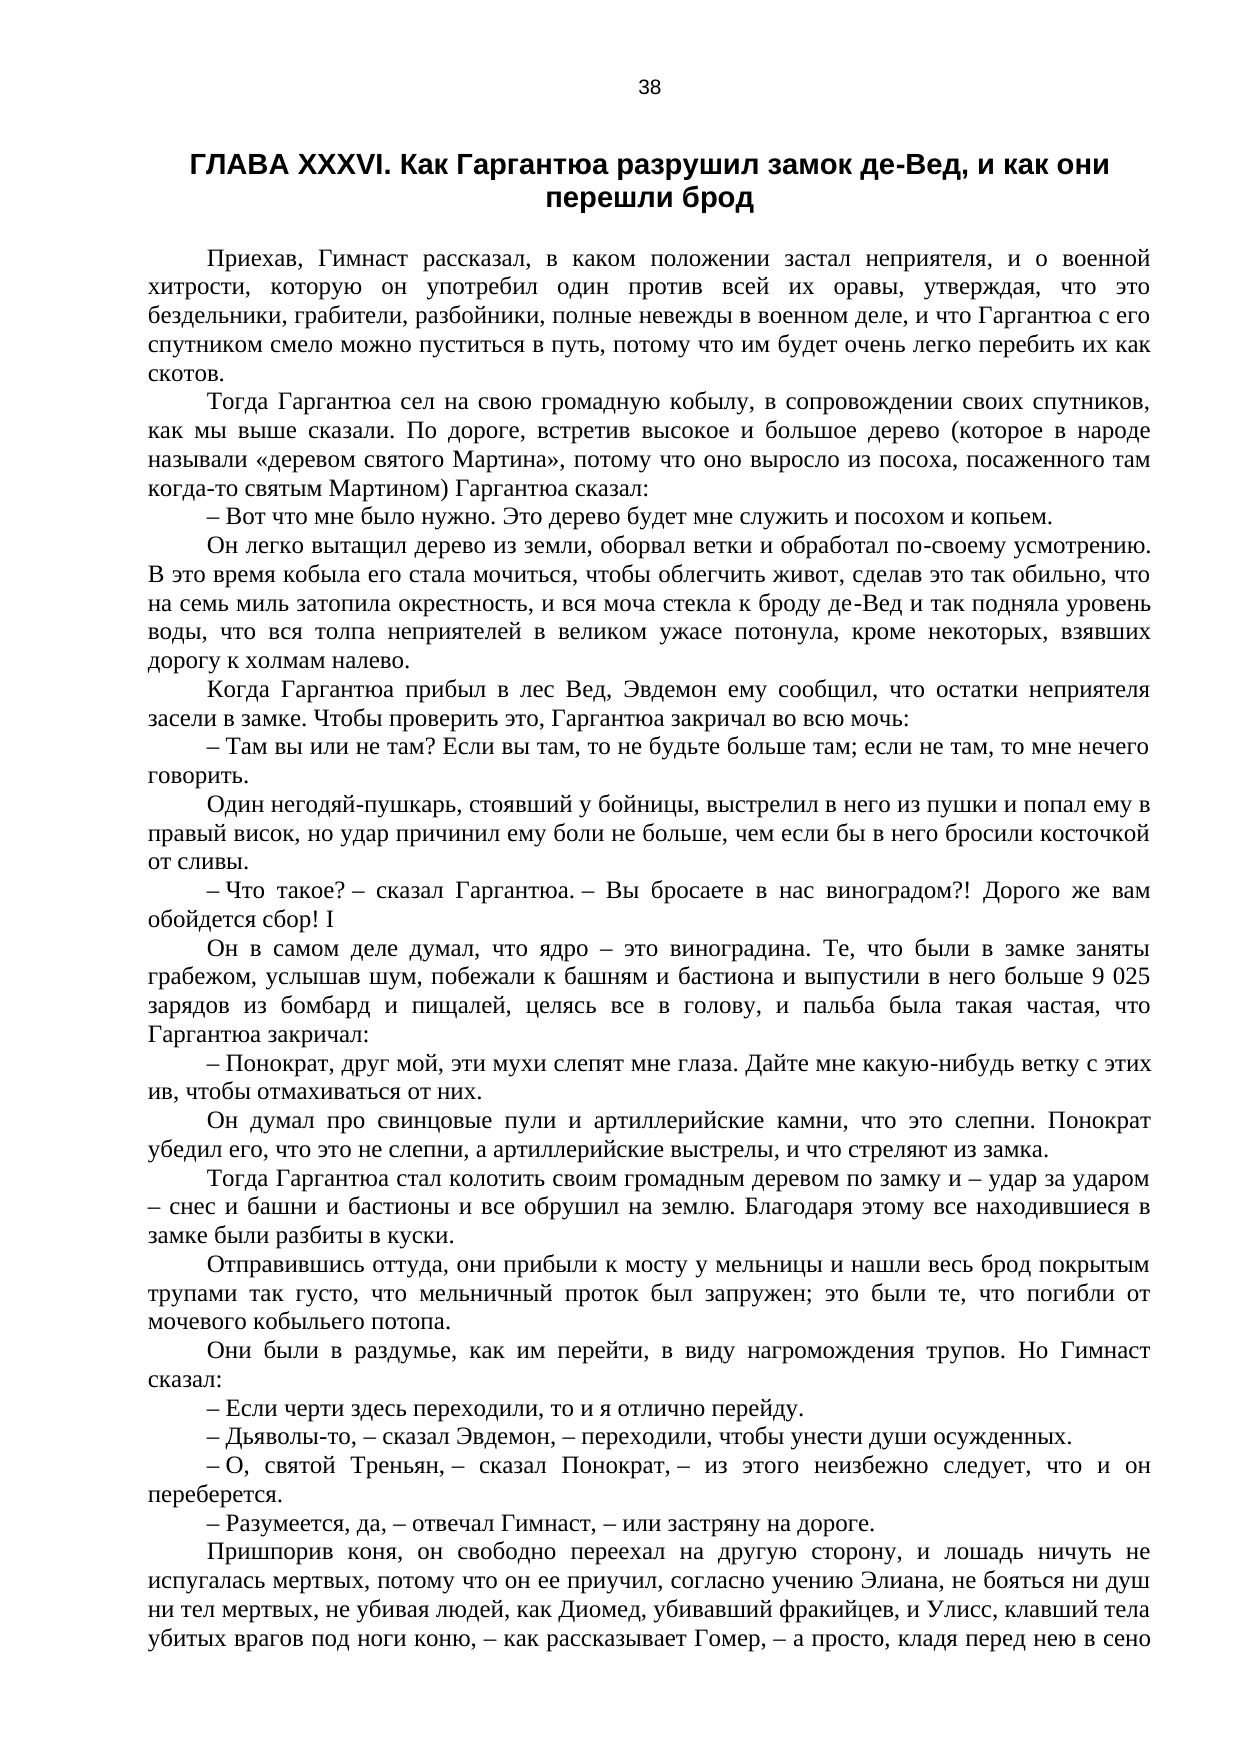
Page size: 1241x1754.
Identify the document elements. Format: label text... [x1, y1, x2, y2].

text Он легко вытащил дерево из земли, оборвал ветки и обработал по‑своему усмотрению. В это время кобыла его стала мочиться, чтобы облегчить живот, сделав это так обильно, что на семь миль затопила окрестность, и вся моча стекла к броду де‑Вед и так подняла уровень воды, что вся толпа неприятелей в великом ужасе потонула, кроме некоторых, взявших дорогу к холмам налево. [148, 530, 1152, 674]
text Приехав, Гимнаст рассказал, в каком положении застал неприятеля, и о военной хитрости, которую он употребил один против всей их оравы, утверждая, что это бездельники, грабители, разбойники, полные невежды в военном деле, и что Гаргантюа с его спутником смело можно пуститься в путь, потому что им будет очень легко перебить их как скотов. [148, 243, 1152, 386]
text Тогда Гаргантюа стал колотить своим громадным деревом по замку и – удар за ударом – снес и башни и бастионы и все обрушил на землю. Благодаря этому все находившиеся в замке были разбиты в куски. [148, 1163, 1152, 1249]
text Он думал про свинцовые пули и артиллерийские камни, что это слепни. Понократ убедил его, что это не слепни, а артиллерийские выстрелы, и что стреляют из замка. [148, 1105, 1152, 1163]
text – Дьяволы‑то, – сказал Эвдемон, – переходили, чтобы унести души осужденных. [148, 1421, 1152, 1450]
text Когда Гаргантюа прибыл в лес Вед, Эвдемон ему сообщил, что остатки неприятеля засели в замке. Чтобы проверить это, Гаргантюа закричал во всю мочь: [148, 674, 1152, 731]
text Один негодяй‑пушкарь, стоявший у бойницы, выстрелил в него из пушки и попал ему в правый висок, но удар причинил ему боли не больше, чем если бы в него бросили косточкой от сливы. [148, 789, 1152, 875]
text – Там вы или не там? Если вы там, то не будьте больше там; если не там, то мне нечего говорить. [148, 731, 1152, 789]
text – Если черти здесь переходили, то и я отлично перейду. [148, 1393, 1152, 1421]
text Тогда Гаргантюа сел на свою громадную кобылу, в сопровождении своих спутников, как мы выше сказали. По дороге, встретив высокое и большое дерево (которое в народе называли «деревом святого Мартина», потому что оно выросло из посоха, посаженного там когда‑то святым Мартином) Гаргантюа сказал: [148, 386, 1152, 501]
subtitle ГЛАВА XXXVI. Как Гаргантюа разрушил замок де‑Вед, и как они перешли брод [148, 147, 1152, 214]
text Он в самом деле думал, что ядро – это виноградина. Те, что были в замке заняты грабежом, услышав шум, побежали к башням и бастиона и выпустили в него больше 9 025 зарядов из бомбард и пищалей, целясь все в голову, и пальба была такая частая, что Гаргантюа закричал: [148, 933, 1152, 1048]
text Отправившись оттуда, они прибыли к мосту у мельницы и нашли весь брод покрытым трупами так густо, что мельничный проток был запружен; это были те, что погибли от мочевого кобыльего потопа. [148, 1249, 1152, 1335]
text – О, святой Треньян, – сказал Понократ, – из этого неизбежно следует, что и он переберется. [148, 1450, 1152, 1508]
text Они были в раздумье, как им перейти, в виду нагромождения трупов. Но Гимнаст сказал: [148, 1335, 1152, 1393]
text – Разумеется, да, – отвечал Гимнаст, – или застряну на дороге. [148, 1508, 1152, 1536]
text – Вот что мне было нужно. Это дерево будет мне служить и посохом и копьем. [148, 501, 1152, 530]
text – Что такое? – сказал Гаргантюа. – Вы бросаете в нас виноградом?! Дорого же вам обойдется сбор! I [148, 875, 1152, 933]
text – Понократ, друг мой, эти мухи слепят мне глаза. Дайте мне какую‑нибудь ветку с этих ив, чтобы отмахиваться от них. [148, 1048, 1152, 1105]
text Пришпорив коня, он свободно переехал на другую сторону, и лошадь ничуть не испугалась мертвых, потому что он ее приучил, согласно учению Элиана, не бояться ни душ ни тел мертвых, не убивая людей, как Диомед, убивавший фракийцев, и Улисс, клавший тела убитых врагов под ноги коню, – как рассказывает Гомер, – а просто, кладя перед нею в сено [148, 1536, 1152, 1651]
